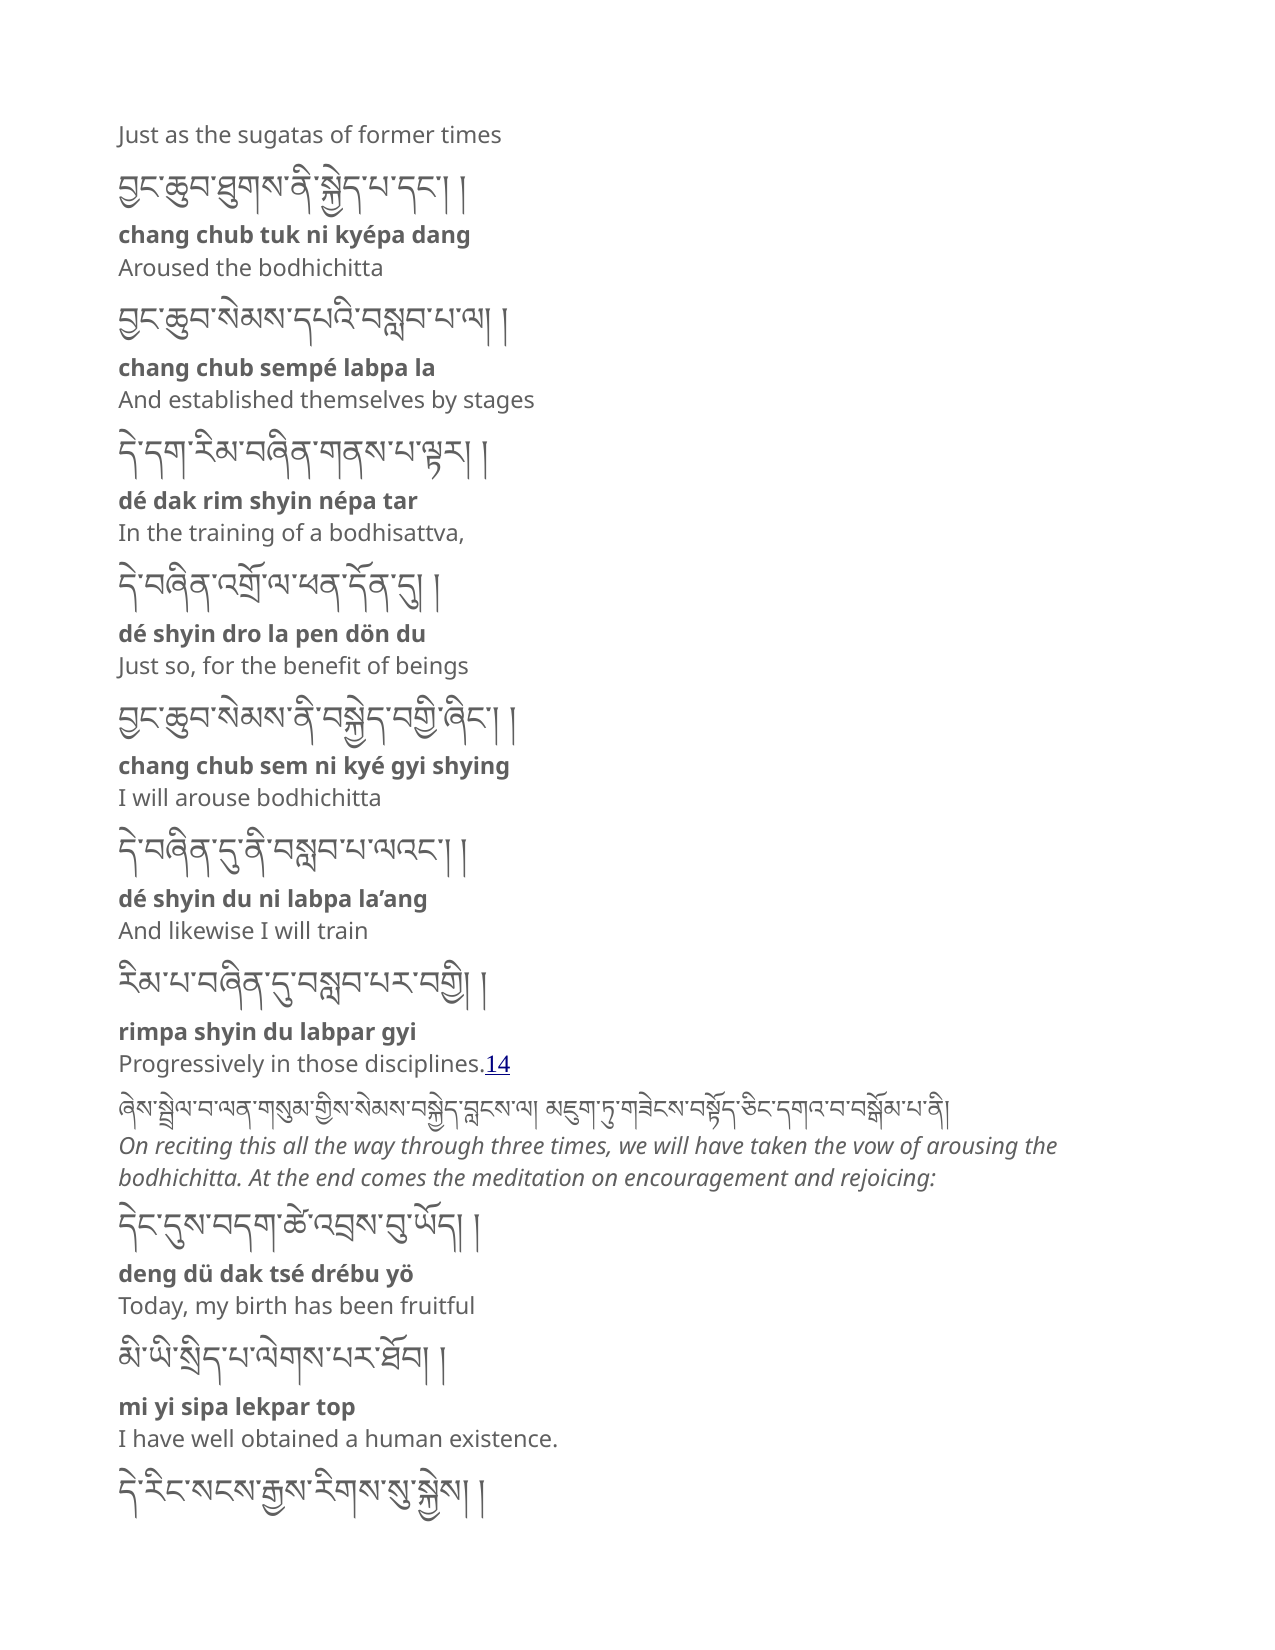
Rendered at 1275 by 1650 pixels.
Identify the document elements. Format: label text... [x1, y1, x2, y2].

text dé shyin du ni labpa la’ang [118, 882, 1157, 914]
text In the training of a bodhisattva, [118, 516, 1157, 548]
text བྱང་ཆུབ་སེམས་དཔའི་བསླབ་པ་ལ། ། [118, 295, 1157, 345]
text མི་ཡི་སྲིད་པ་ལེགས་པར་ཐོབ། ། [118, 1334, 1157, 1384]
text དེ་རིང་སངས་རྒྱས་རིགས་སུ་སྐྱེས། ། [118, 1467, 1157, 1517]
text བྱང་ཆུབ་ཐུགས་ནི་སྐྱེད་པ་དང༌། ། [118, 163, 1157, 213]
text ཞེས་སྦྲེལ་བ་ལན་གསུམ་གྱིས་སེམས་བསྐྱེད་བླངས་ལ། མཇུག་ཏུ་གཟེངས་བསྟོད་ཅིང་དགའ་བ་བསྒོམ་པ་ནི། [118, 1092, 1157, 1129]
text And likewise I will train [118, 914, 1157, 946]
text Progressively in those disciplines.14 [118, 1047, 1157, 1079]
text དེ་བཞིན་དུ་ནི་བསླབ་པ་ལའང༌། ། [118, 826, 1157, 876]
text And established themselves by stages [118, 383, 1157, 416]
text rimpa shyin du labpar gyi [118, 1015, 1157, 1047]
text བྱང་ཆུབ་སེམས་ནི་བསྐྱེད་བགྱི་ཞིང༌། ། [118, 693, 1157, 743]
text I have well obtained a human existence. [118, 1422, 1157, 1454]
text deng dü dak tsé drébu yö [118, 1258, 1157, 1289]
text རིམ་པ་བཞིན་དུ་བསླབ་པར་བགྱི། ། [118, 959, 1157, 1009]
text I will arouse bodhichitta [118, 782, 1157, 814]
text དེ་བཞིན་འགྲོ་ལ་ཕན་དོན་དུ། ། [118, 561, 1157, 611]
text དེང་དུས་བདག་ཚེ་འབྲས་བུ་ཡོད། ། [118, 1201, 1157, 1251]
text chang chub tuk ni kyépa dang [118, 219, 1157, 251]
text chang chub sempé labpa la [118, 352, 1157, 383]
text Today, my birth has been fruitful [118, 1289, 1157, 1322]
text dé dak rim shyin népa tar [118, 484, 1157, 516]
text དེ་དག་རིམ་བཞིན་གནས་པ་ལྟར། ། [118, 428, 1157, 478]
text Aroused the bodhichitta [118, 251, 1157, 283]
text chang chub sem ni kyé gyi shying [118, 750, 1157, 782]
text Just so, for the benefit of beings [118, 649, 1157, 681]
text On reciting this all the way through three times, we will have taken the vow of arousing the bodhichitta. At the end comes the meditation on encouragement and rejoicing: [118, 1129, 1157, 1193]
text dé shyin dro la pen dön du [118, 617, 1157, 649]
text mi yi sipa lekpar top [118, 1390, 1157, 1422]
text Just as the sugatas of former times [118, 118, 1157, 150]
